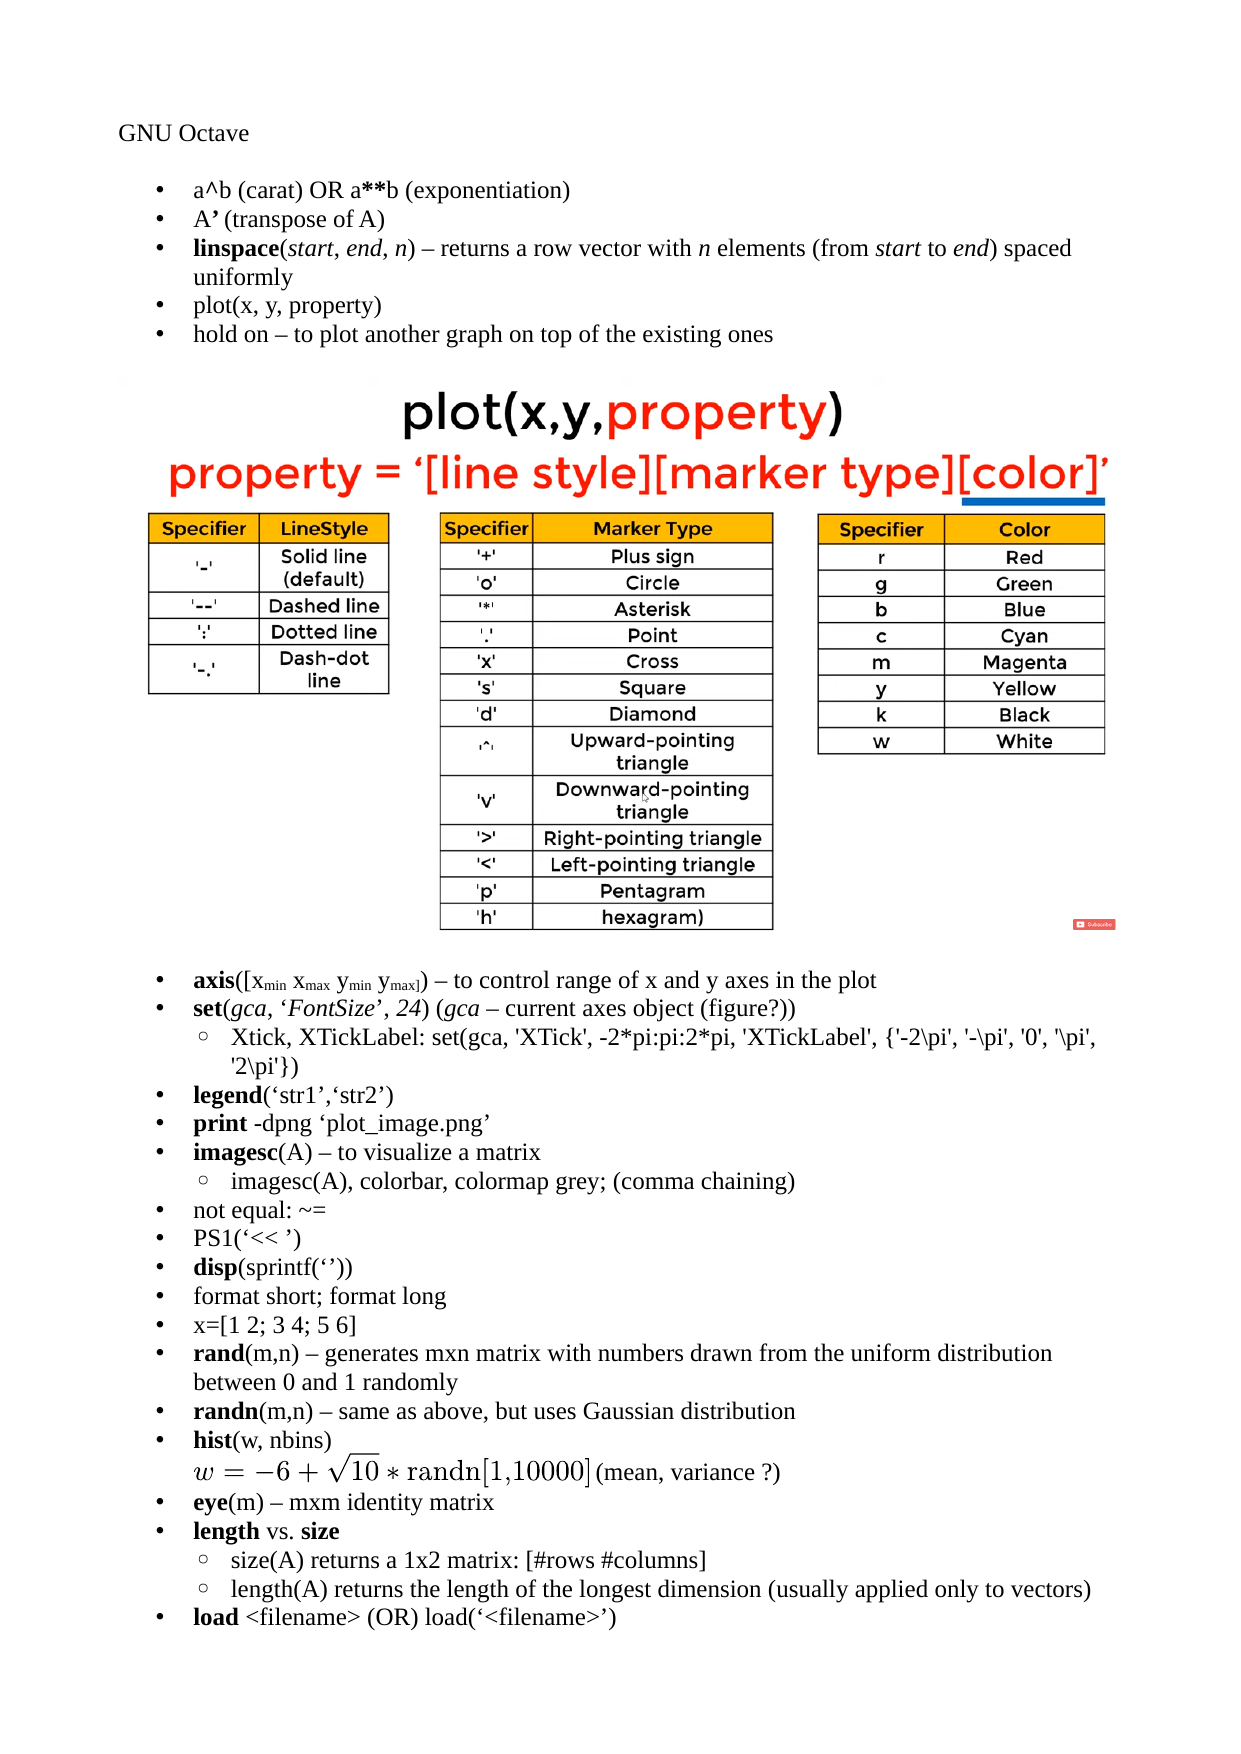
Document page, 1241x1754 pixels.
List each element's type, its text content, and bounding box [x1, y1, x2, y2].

list hist(w, nbins) [156, 1425, 1122, 1453]
list disp(sprintf(‘’)) [156, 1252, 1122, 1281]
list size(A) returns a 1x2 matrix: [#rows #columns] [193, 1545, 1122, 1574]
list imagesc(A), colorbar, colormap grey; (comma chaining) [193, 1166, 1122, 1195]
list a^b (carat) OR a**b (exponentiation) [156, 176, 1122, 204]
list format short; format long [156, 1281, 1122, 1310]
list hold on – to plot another graph on top of the existing ones [156, 319, 1122, 348]
list set(gca, ‘FontSize’, 24) (gca – current axes object (figure?)) [156, 993, 1122, 1022]
list eye(m) – mxm identity matrix [156, 1487, 1122, 1516]
list x=[1 2; 3 4; 5 6] [156, 1310, 1122, 1338]
list load <filename> (OR) load(‘<filename>’) [156, 1602, 1122, 1631]
picture [118, 376, 1123, 936]
list print -dpng ‘plot_image.png’ [156, 1108, 1122, 1137]
list not equal: ~= [156, 1195, 1122, 1223]
list randn(m,n) – same as above, but uses Gaussian distribution [156, 1396, 1122, 1425]
list A’ (transpose of A) [156, 204, 1122, 233]
list plot(x, y, property) [156, 291, 1122, 319]
list imagesc(A) – to visualize a matrix [156, 1137, 1122, 1166]
list Xtick, XTickLabel: set(gca, 'XTick', -2*pi:pi:2*pi, 'XTickLabel', {'-2\pi', '-\pi', '0', '\pi', '2\pi'}) [193, 1022, 1122, 1080]
list linspace(start, end, n) – returns a row vector with n elements (from start to end) spaced uniformly [156, 233, 1122, 291]
list (mean, variance ?) [156, 1453, 1122, 1487]
list PS1(‘<< ’) [156, 1223, 1122, 1252]
list legend(‘str1’,‘str2’) [156, 1080, 1122, 1108]
list axis([xmin xmax ymin ymax]) – to control range of x and y axes in the plot [156, 965, 1122, 993]
text GNU Octave [118, 118, 1122, 147]
list length vs. size [156, 1516, 1122, 1545]
list length(A) returns the length of the longest dimension (usually applied only to vectors) [193, 1574, 1122, 1602]
list rand(m,n) – generates mxn matrix with numbers drawn from the uniform distribution between 0 and 1 randomly [156, 1338, 1122, 1396]
